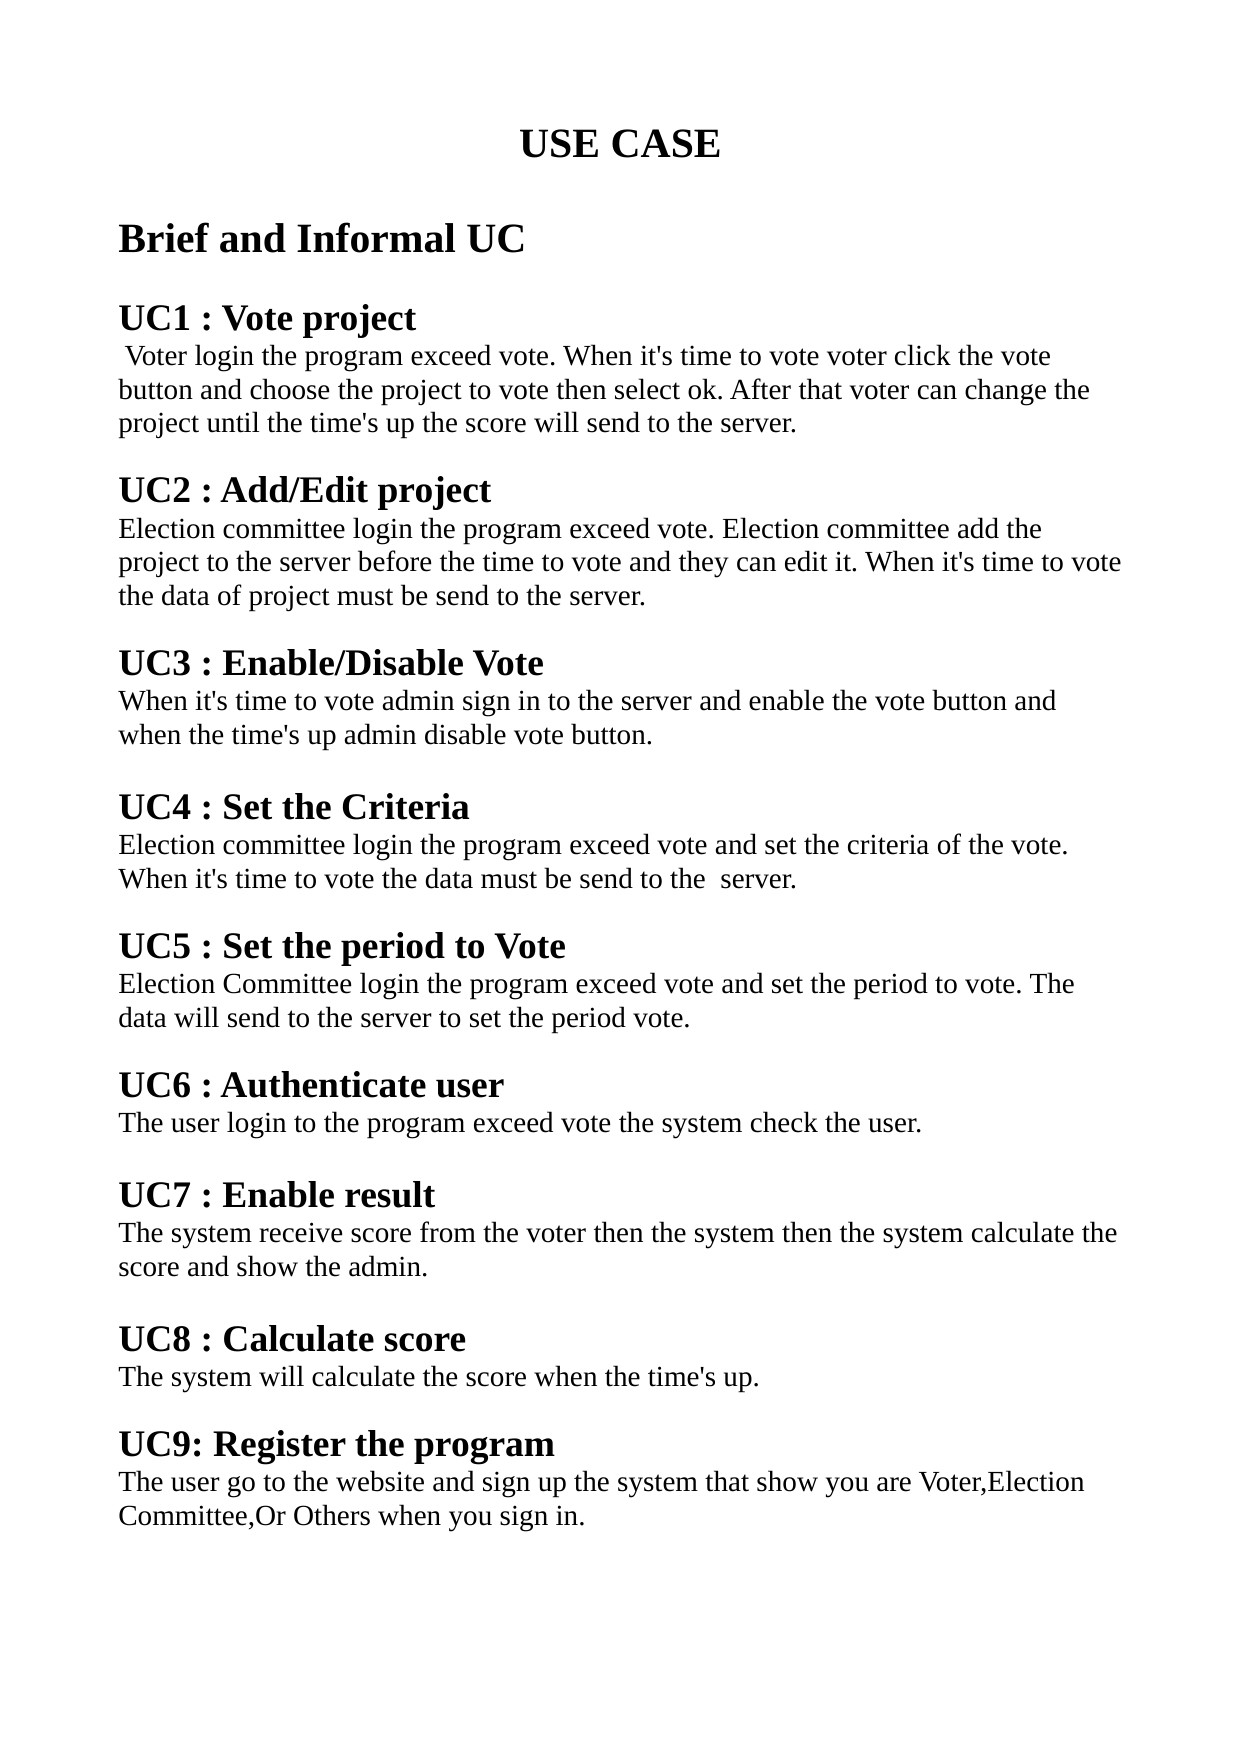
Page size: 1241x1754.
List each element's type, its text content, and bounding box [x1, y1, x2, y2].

text UC8 : Calculate score [118, 1316, 1122, 1359]
text UC6 : Authenticate user [118, 1062, 1122, 1105]
text Voter login the program exceed vote. When it's time to vote voter click the vote button and choose the project to vote then select ok. After that voter can change the project until the time's up the score will send to the server. [118, 338, 1122, 439]
text UC3 : Enable/Disable Vote [118, 640, 1122, 683]
text Election committee login the program exceed vote and set the criteria of the vote. When it's time to vote the data must be send to the server. [118, 827, 1122, 894]
text Election committee login the program exceed vote. Election committee add the project to the server before the time to vote and they can edit it. When it's time to vote the data of project must be send to the server. [118, 511, 1122, 612]
text When it's time to vote admin sign in to the server and enable the vote button and when the time's up admin disable vote button. [118, 683, 1122, 751]
text UC4 : Set the Criteria [118, 784, 1122, 827]
text Election Committee login the program exceed vote and set the period to vote. The data will send to the server to set the period vote. [118, 966, 1122, 1033]
text UC7 : Enable result [118, 1172, 1122, 1215]
text UC1 : Vote project [118, 295, 1122, 338]
text USE CASE [118, 118, 1122, 166]
text Brief and Informal UC [118, 214, 1122, 262]
text The user go to the website and sign up the system that show you are Voter,Election Committee,Or Others when you sign in. [118, 1464, 1122, 1532]
text UC9: Register the program [118, 1421, 1122, 1464]
text UC5 : Set the period to Vote [118, 923, 1122, 966]
text The user login to the program exceed vote the system check the user. [118, 1105, 1122, 1139]
text The system receive score from the voter then the system then the system calculate the score and show the admin. [118, 1215, 1122, 1282]
text The system will calculate the score when the time's up. [118, 1359, 1122, 1393]
text UC2 : Add/Edit project [118, 468, 1122, 511]
